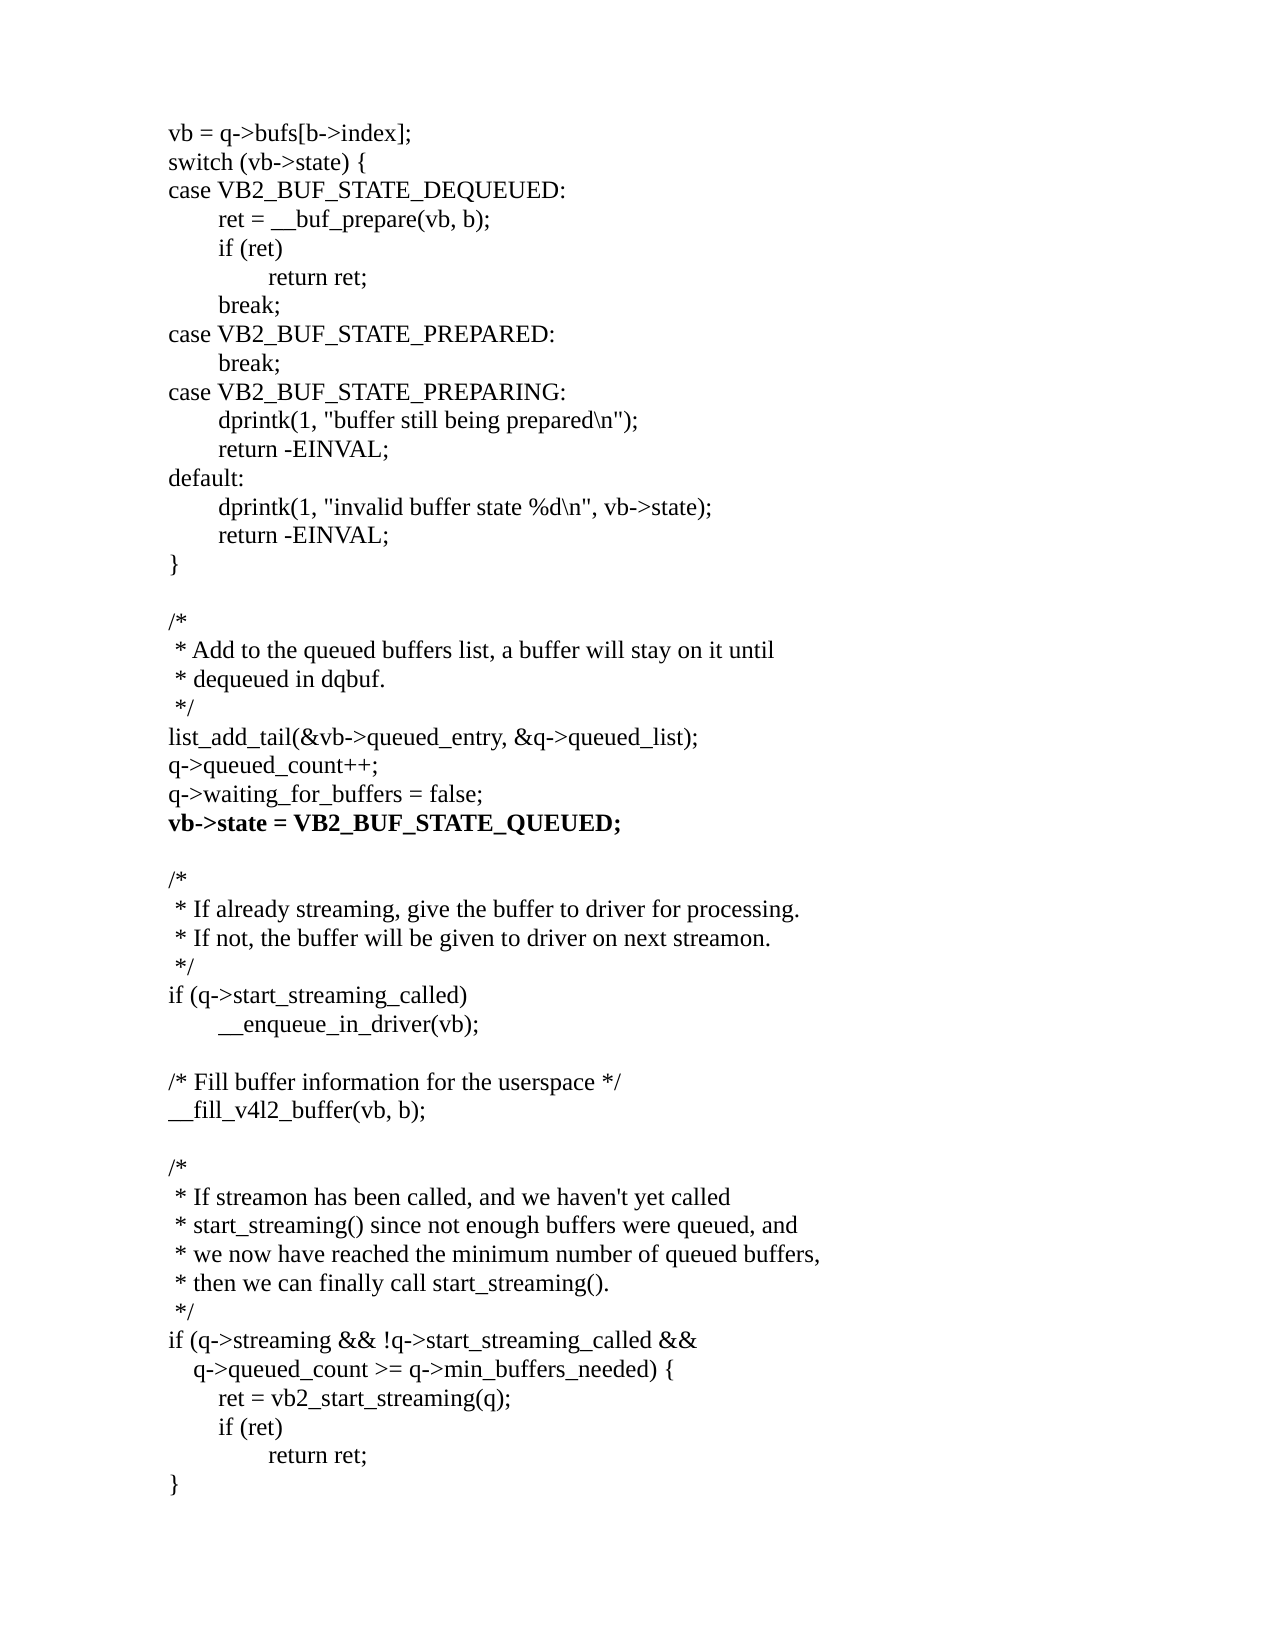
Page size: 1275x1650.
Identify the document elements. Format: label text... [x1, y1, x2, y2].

text * then we can finally call start_streaming(). [118, 1268, 1157, 1297]
text * Add to the queued buffers list, a buffer will stay on it until [118, 636, 1157, 664]
text * If not, the buffer will be given to driver on next streamon. [118, 923, 1157, 952]
text break; [118, 291, 1157, 319]
text /* Fill buffer information for the userspace */ [118, 1067, 1157, 1096]
text /* [118, 607, 1157, 636]
text ret = vb2_start_streaming(q); [118, 1383, 1157, 1412]
text return -EINVAL; [118, 434, 1157, 463]
text */ [118, 952, 1157, 981]
text q->waiting_for_buffers = false; [118, 779, 1157, 808]
text list_add_tail(&vb->queued_entry, &q->queued_list); [118, 722, 1157, 751]
text * start_streaming() since not enough buffers were queued, and [118, 1211, 1157, 1239]
text return ret; [118, 262, 1157, 291]
text * If already streaming, give the buffer to driver for processing. [118, 894, 1157, 923]
text vb = q->bufs[b->index]; [118, 118, 1157, 147]
text /* [118, 1153, 1157, 1182]
text switch (vb->state) { [118, 147, 1157, 176]
text break; [118, 348, 1157, 377]
text ret = __buf_prepare(vb, b); [118, 204, 1157, 233]
text case VB2_BUF_STATE_DEQUEUED: [118, 176, 1157, 204]
text * If streamon has been called, and we haven't yet called [118, 1182, 1157, 1211]
text q->queued_count++; [118, 751, 1157, 779]
text __enqueue_in_driver(vb); [118, 1009, 1157, 1038]
text return -EINVAL; [118, 521, 1157, 549]
text */ [118, 693, 1157, 722]
text } [118, 1469, 1157, 1498]
text /* [118, 866, 1157, 894]
text q->queued_count >= q->min_buffers_needed) { [118, 1354, 1157, 1383]
text * dequeued in dqbuf. [118, 664, 1157, 693]
text if (ret) [118, 1412, 1157, 1441]
text __fill_v4l2_buffer(vb, b); [118, 1096, 1157, 1124]
text case VB2_BUF_STATE_PREPARING: [118, 377, 1157, 406]
text * we now have reached the minimum number of queued buffers, [118, 1239, 1157, 1268]
text if (q->start_streaming_called) [118, 981, 1157, 1009]
text case VB2_BUF_STATE_PREPARED: [118, 319, 1157, 348]
text } [118, 549, 1157, 578]
text if (q->streaming && !q->start_streaming_called && [118, 1326, 1157, 1354]
text vb->state = VB2_BUF_STATE_QUEUED; [118, 808, 1157, 837]
text return ret; [118, 1441, 1157, 1469]
text dprintk(1, "invalid buffer state %d\n", vb->state); [118, 492, 1157, 521]
text if (ret) [118, 233, 1157, 262]
text */ [118, 1297, 1157, 1326]
text dprintk(1, "buffer still being prepared\n"); [118, 406, 1157, 434]
text default: [118, 463, 1157, 492]
